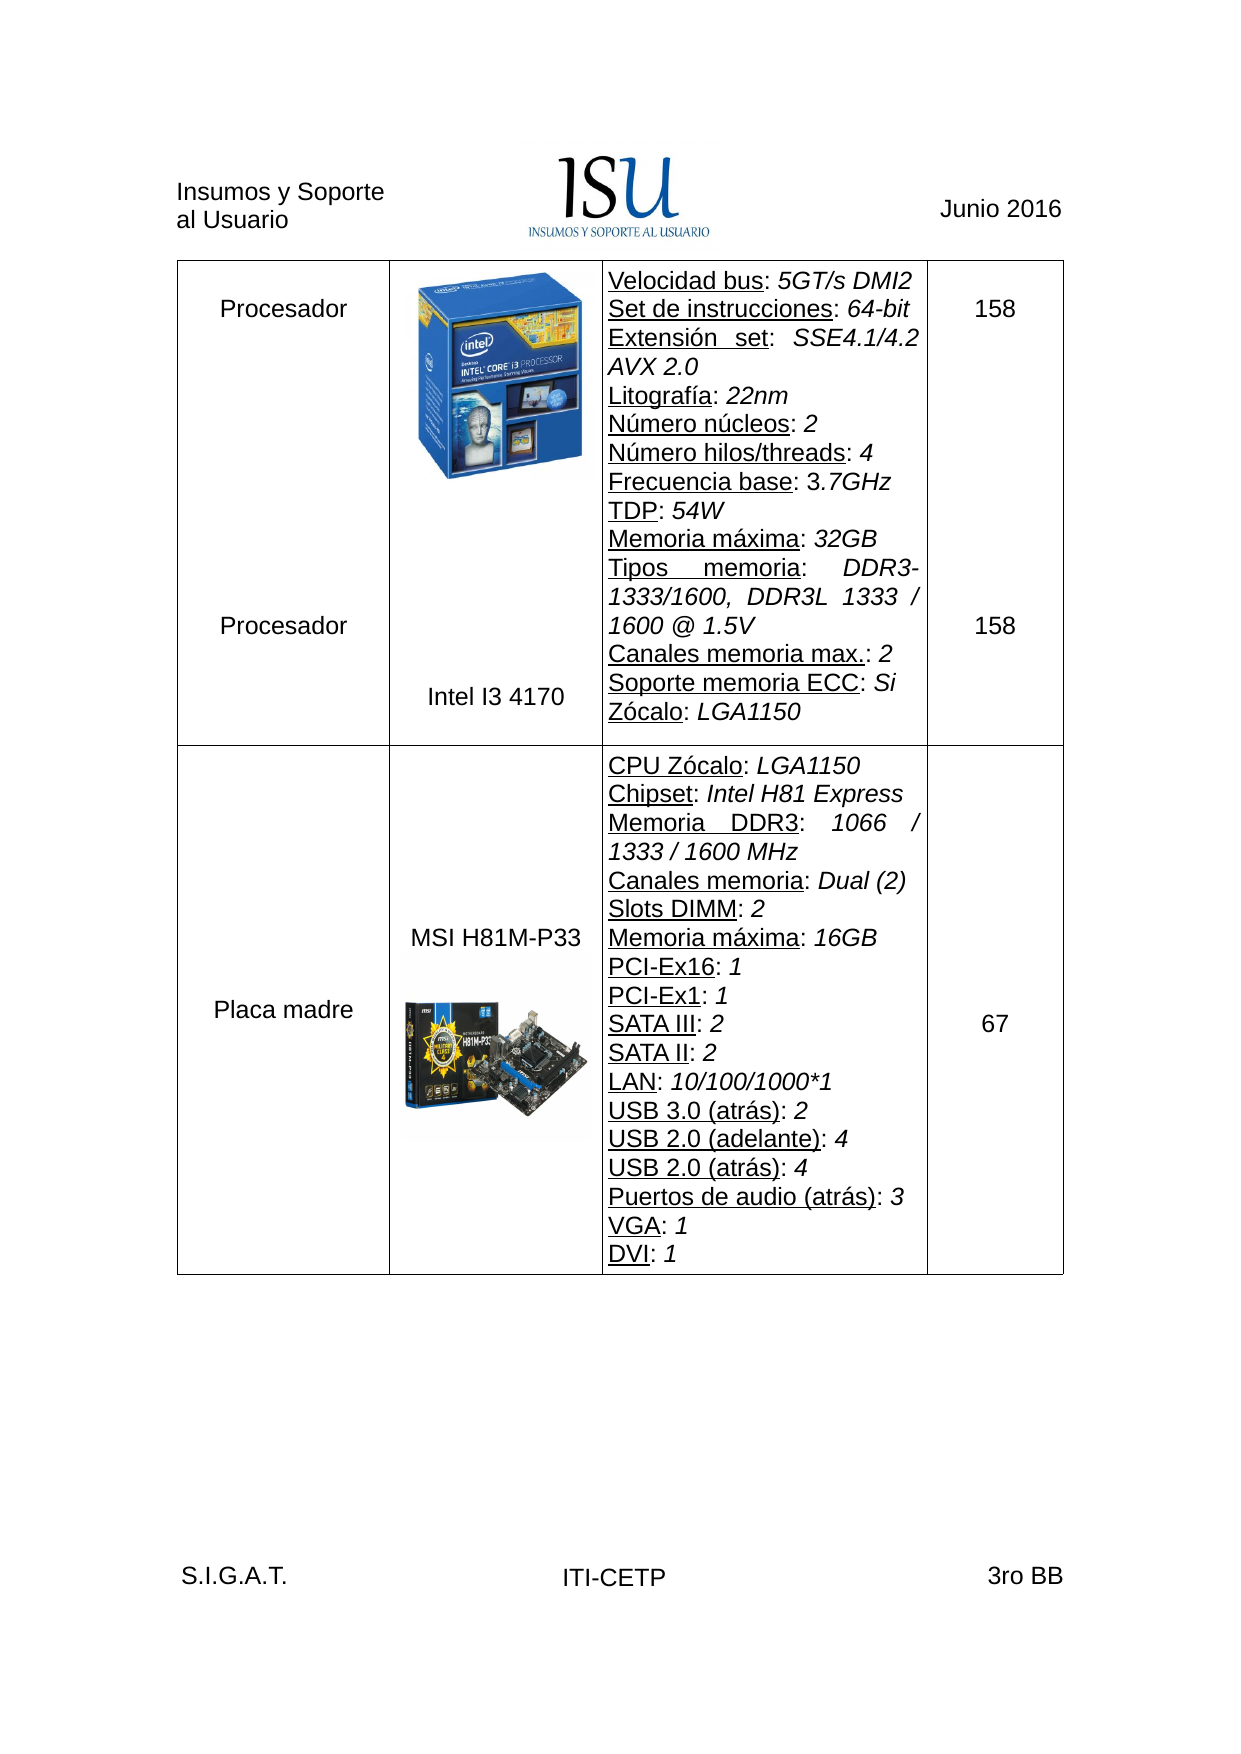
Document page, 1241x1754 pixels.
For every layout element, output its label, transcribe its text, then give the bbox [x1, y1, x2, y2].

table_cell 158 158 [928, 261, 1063, 745]
picture [517, 138, 723, 252]
table_cell Velocidad bus: 5GT/s DMI2 Set de instrucciones: 64-bit Extensión set: SSE4.1/4.2 AVX 2.0 Litografía: 22nm Número núcleos: 2 Número hilos/threads: 4 Frecuencia base: 3.7GHz TDP: 54W Memoria máxima: 32GB Tipos memoria: DDR3-1333/1600, DDR3L 1333 / 1600 @ 1.5V Canales memoria max.: 2 Soporte memoria ECC: Si Zócalo: LGA1150 [603, 261, 927, 745]
picture [405, 270, 595, 481]
table_cell 67 [928, 746, 1063, 1274]
table_cell Placa madre [178, 746, 389, 1274]
picture [401, 951, 591, 1142]
table_cell MSI H81M-P33 [390, 746, 602, 1274]
table_cell CPU Zócalo: LGA1150 Chipset: Intel H81 Express Memoria DDR3: 1066 / 1333 / 1600 MHz Canales memoria: Dual (2) Slots DIMM: 2 Memoria máxima: 16GB PCI-Ex16: 1 PCI-Ex1: 1 SATA III: 2 SATA II: 2 LAN: 10/100/1000*1 USB 3.0 (atrás): 2 USB 2.0 (adelante): 4 USB 2.0 (atrás): 4 Puertos de audio (atrás): 3 VGA: 1 DVI: 1 [603, 746, 927, 1274]
table_cell Intel I3 4170 [390, 261, 602, 745]
table_cell Procesador Procesador [178, 261, 389, 745]
